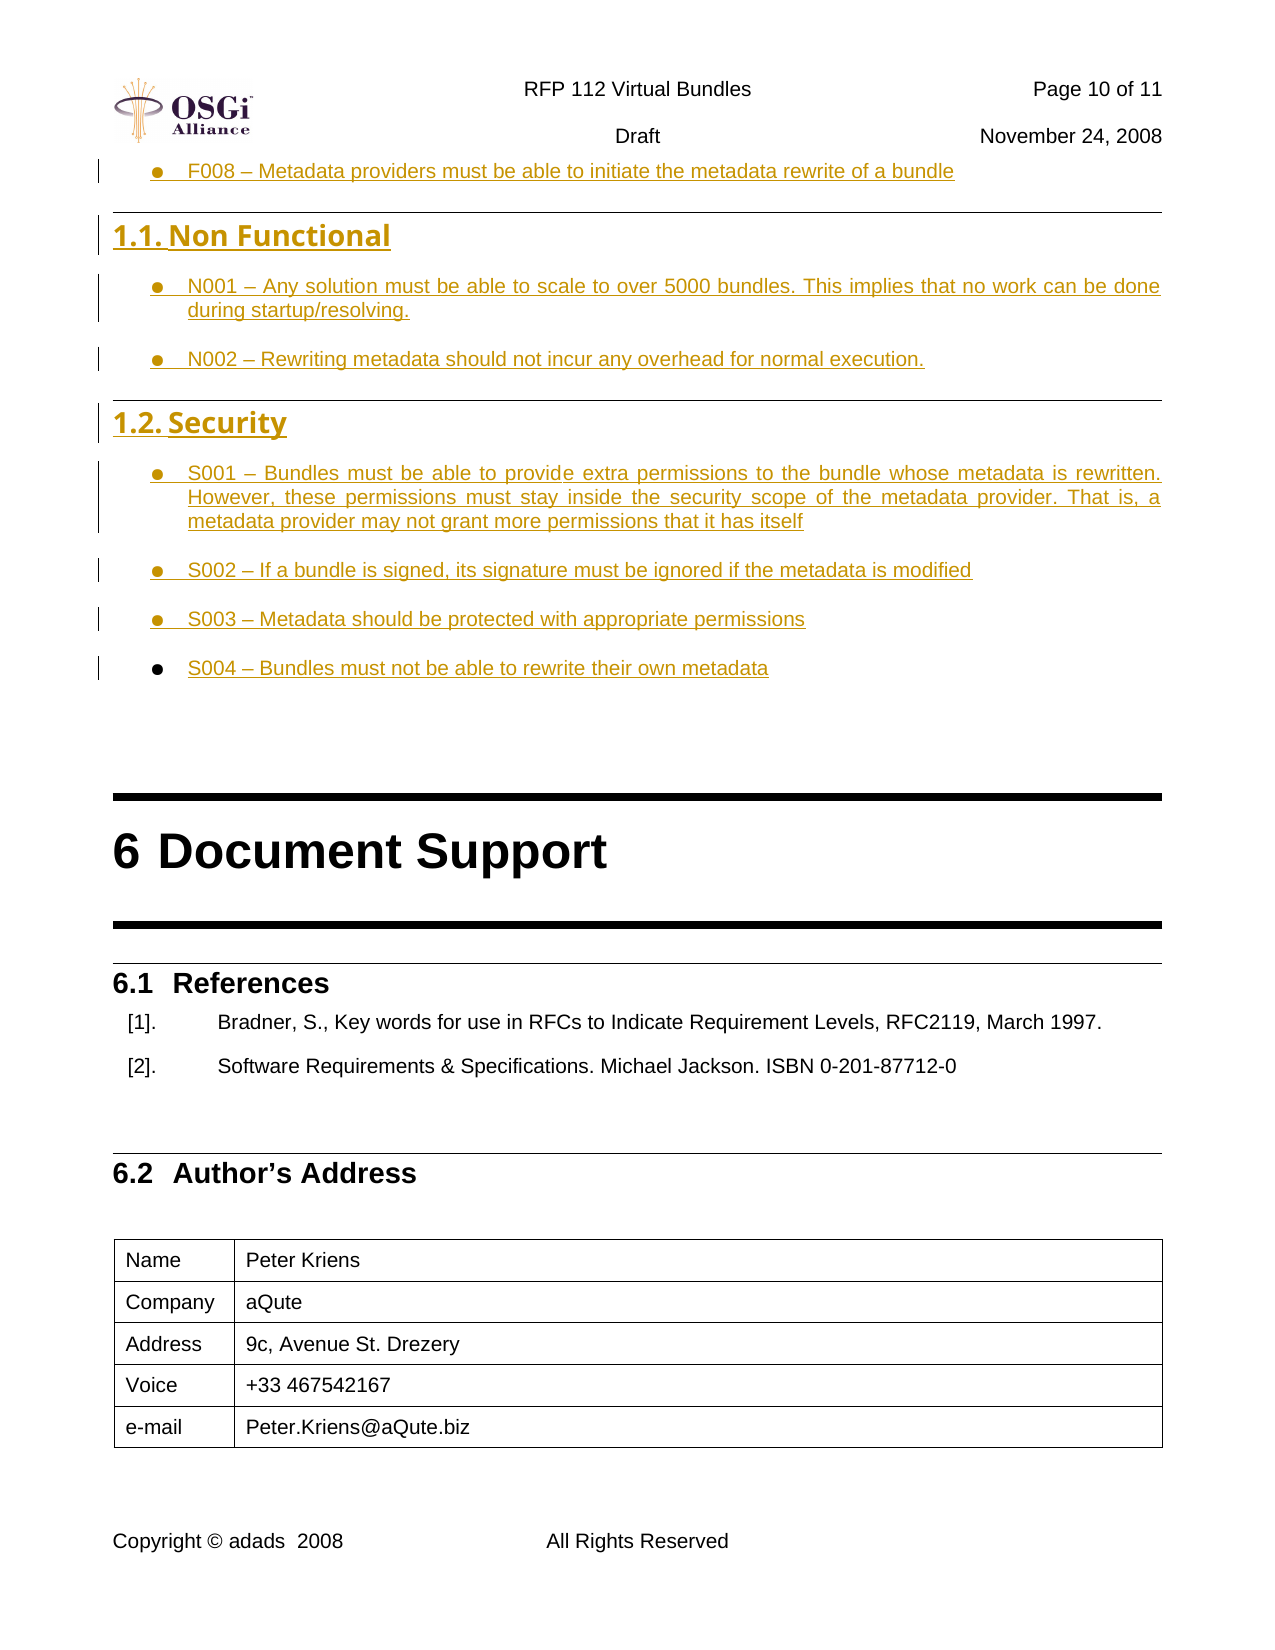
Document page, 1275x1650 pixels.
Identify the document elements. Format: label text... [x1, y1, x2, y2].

table_cell Peter.Kriens@aQute.biz [235, 1407, 1162, 1447]
list S004 – Bundles must not be able to rewrite their own metadata [150, 656, 1162, 680]
list S003 – Metadata should be protected with appropriate permissions [150, 607, 1162, 631]
subtitle Author’s Address [112, 1154, 1162, 1190]
list N002 – Rewriting metadata should not incur any overhead for normal execution. [150, 347, 1162, 371]
list Bradner, S., Key words for use in RFCs to Indicate Requirement Levels, RFC2119, March 1997. [127, 1009, 1162, 1033]
table_cell Company [115, 1282, 234, 1322]
table_cell Voice [115, 1365, 234, 1406]
picture [114, 78, 254, 143]
list N001 – Any solution must be able to scale to over 5000 bundles. This implies that no work can be done during startup/resolving. [150, 274, 1162, 322]
subtitle Security [112, 401, 1162, 442]
table_header Peter Kriens [235, 1240, 1162, 1281]
subtitle References [112, 964, 1162, 999]
table_cell +33 467542167 [235, 1365, 1162, 1406]
table_cell 9c, Avenue St. Drezery [235, 1323, 1162, 1364]
table_cell e-mail [115, 1407, 234, 1447]
list F008 – Metadata providers must be able to initiate the metadata rewrite of a bundle [150, 159, 1162, 183]
subtitle Non Functional [112, 213, 1162, 255]
list S001 – Bundles must be able to provide extra permissions to the bundle whose metadata is rewritten. [150, 461, 1162, 482]
list Software Requirements & Specifications. Michael Jackson. ISBN 0-201-87712-0 [127, 1054, 1162, 1078]
table_header Name [115, 1240, 234, 1281]
list However, these permissions must stay inside the security scope of the metadata provider. That is, a metadata provider may not grant more permissions that it has itself [150, 483, 1162, 533]
table_cell Address [115, 1323, 234, 1364]
table_cell aQute [235, 1282, 1162, 1322]
subtitle Document Support [112, 794, 1162, 929]
list S002 – If a bundle is signed, its signature must be ignored if the metadata is modified [150, 558, 1162, 582]
